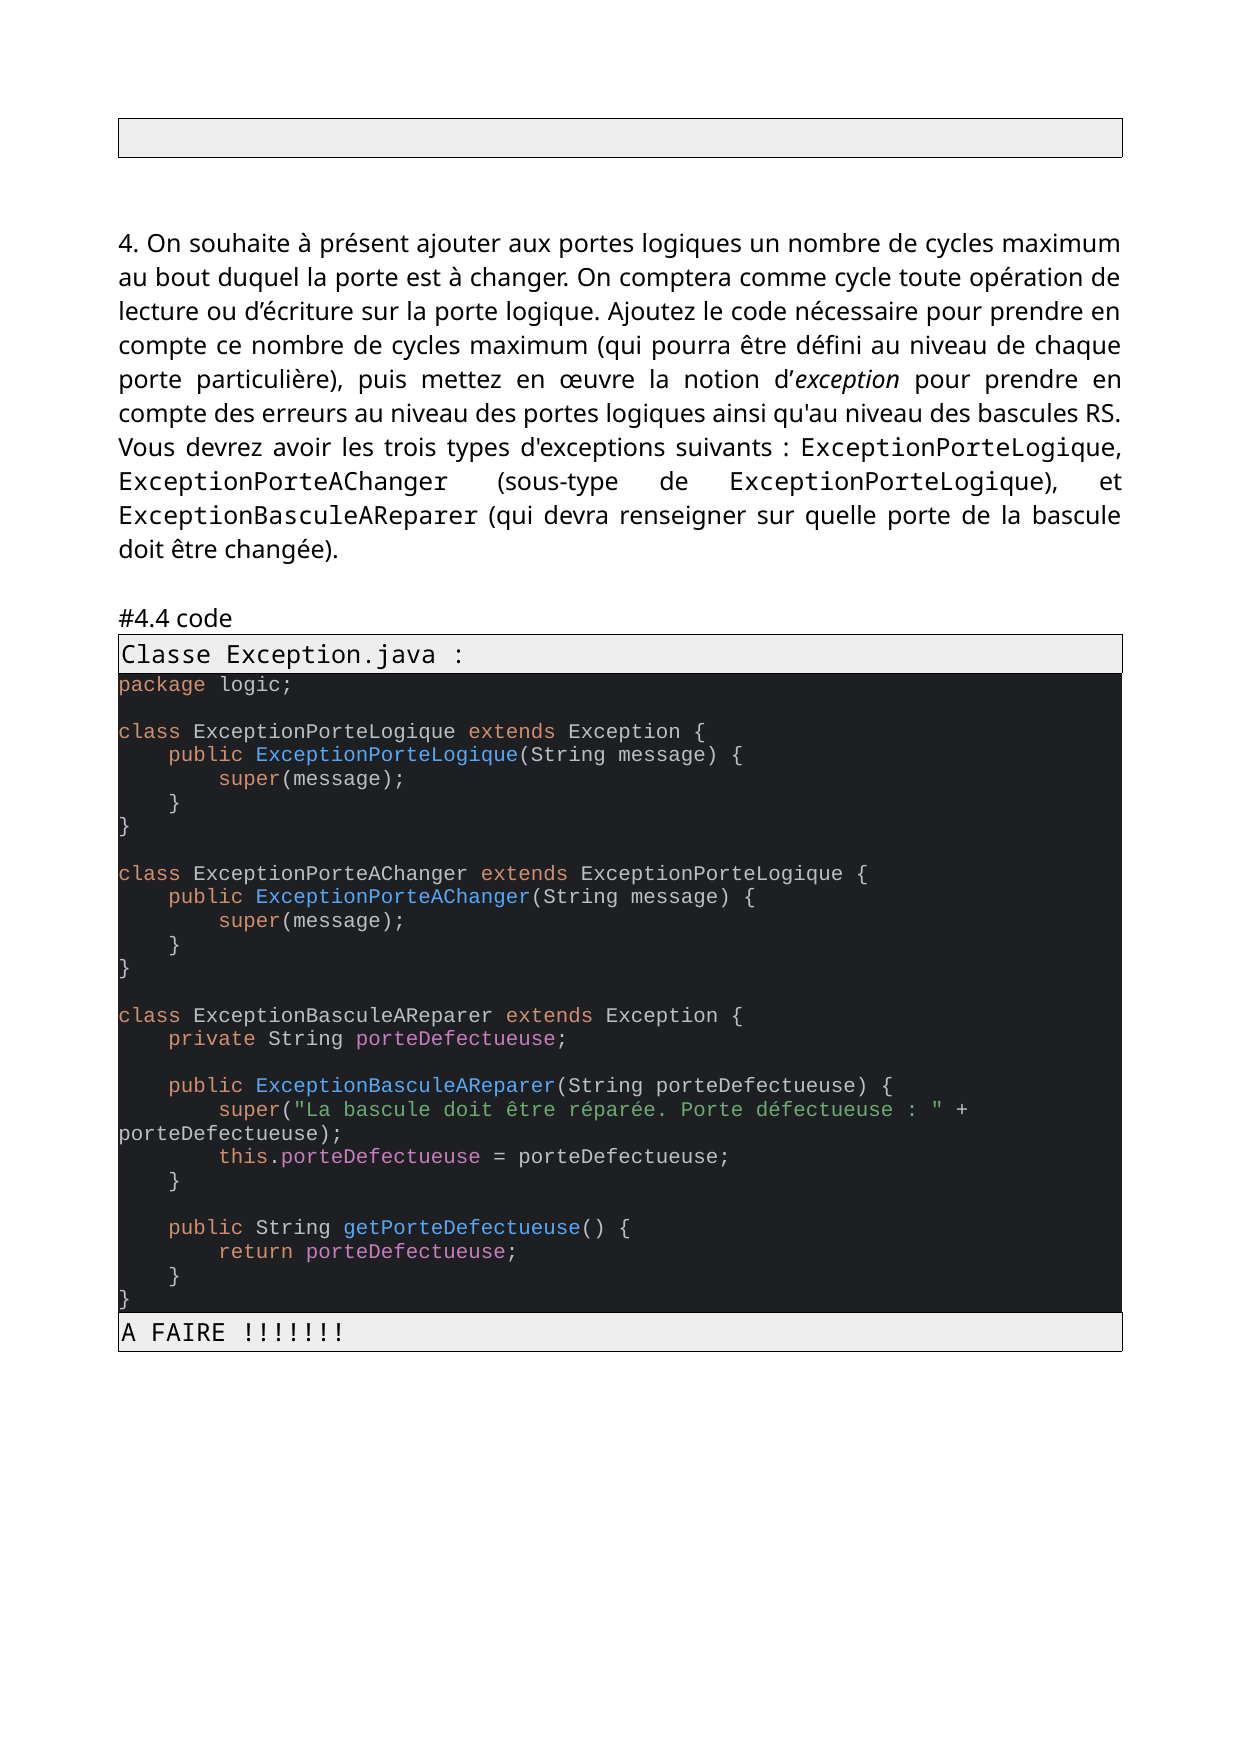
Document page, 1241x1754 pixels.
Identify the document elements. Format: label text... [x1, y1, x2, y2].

text A FAIRE !!!!!!! [119, 1313, 1122, 1351]
text Classe Exception.java : [119, 635, 1122, 673]
text #4.4 code [118, 600, 1122, 634]
text package logic; class ExceptionPorteLogique extends Exception { public ExceptionPorteLogique(String message) { super(message); } } class ExceptionPorteAChanger extends ExceptionPorteLogique { public ExceptionPorteAChanger(String message) { super(message); } } class ExceptionBasculeAReparer extends Exception { private String porteDefectueuse; public ExceptionBasculeAReparer(String porteDefectueuse) { super("La bascule doit être réparée. Porte défectueuse : " + porteDefectueuse); this.porteDefectueuse = porteDefectueuse; } public String getPorteDefectueuse() { return porteDefectueuse; } } [118, 674, 1122, 1312]
text 4. On souhaite à présent ajouter aux portes logiques un nombre de cycles maximum au bout duquel la porte est à changer. On comptera comme cycle toute opération de lecture ou d’écriture sur la porte logique. Ajoutez le code nécessaire pour prendre en compte ce nombre de cycles maximum (qui pourra être défini au niveau de chaque porte particulière), puis mettez en œuvre la notion d’exception pour prendre en compte des erreurs au niveau des portes logiques ainsi qu'au niveau des bascules RS. Vous devrez avoir les trois types d'exceptions suivants : ExceptionPorteLogique, ExceptionPorteAChanger (sous-type de ExceptionPorteLogique), et ExceptionBasculeAReparer (qui devra renseigner sur quelle porte de la bascule doit être changée). [118, 226, 1122, 566]
